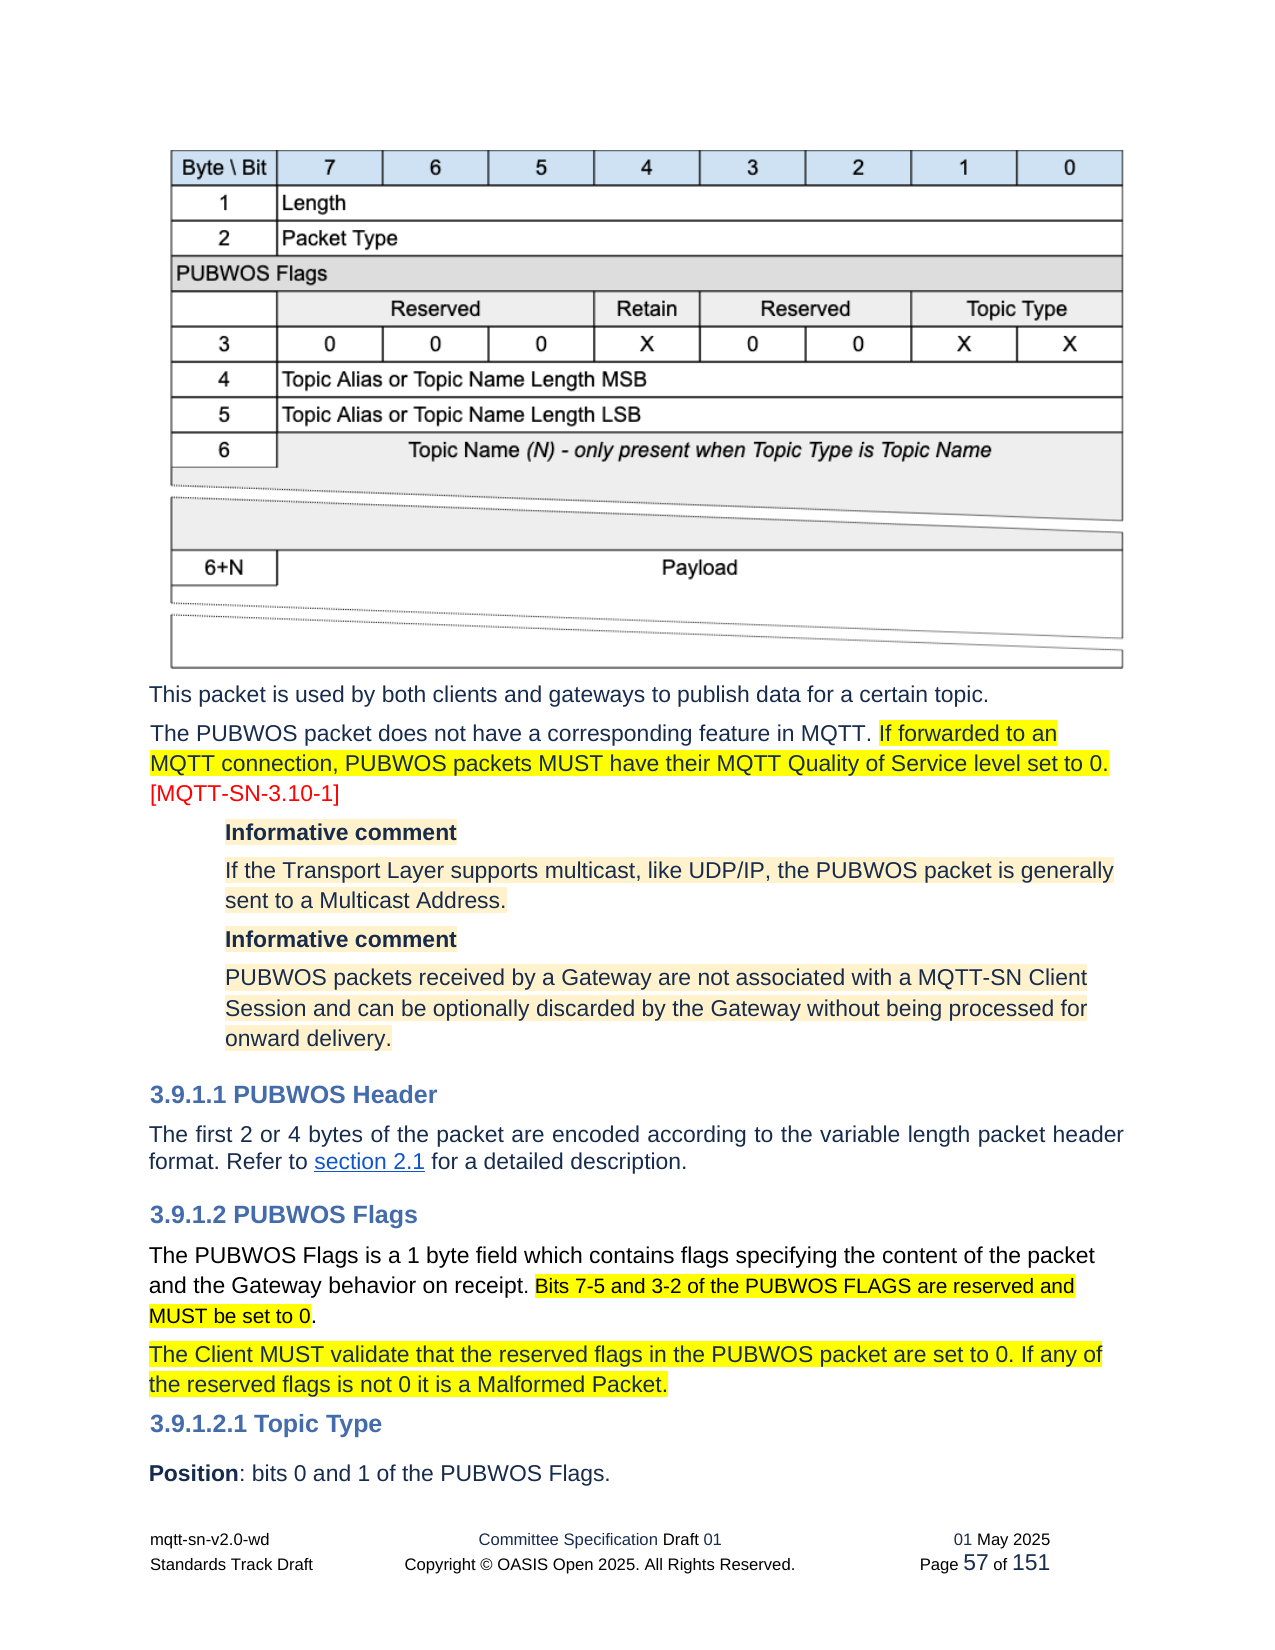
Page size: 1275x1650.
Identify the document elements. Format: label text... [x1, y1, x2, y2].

subtitle 3.9.1.2 PUBWOS Flags [150, 1200, 1124, 1229]
text The first 2 or 4 bytes of the packet are encoded according to the variable length packet header format. Refer to section 2.1 for a detailed description. [148, 1121, 1124, 1174]
text Informative comment [225, 926, 1124, 952]
text The PUBWOS Flags is a 1 byte field which contains flags specifying the content of the packet and the Gateway behavior on receipt. Bits 7-5 and 3-2 of the PUBWOS FLAGS are reserved and MUST be set to 0. [148, 1242, 1124, 1328]
subtitle 3.9.1.2.1 Topic Type [150, 1409, 1124, 1438]
subtitle 3.9.1.1 PUBWOS Header [150, 1080, 1124, 1109]
text If the Transport Layer supports multicast, like UDP/IP, the PUBWOS packet is generally sent to a Multicast Address. [225, 857, 1124, 913]
text Informative comment [225, 818, 1124, 845]
text The Client MUST validate that the reserved flags in the PUBWOS packet are set to 0. If any of the reserved flags is not 0 it is a Malformed Packet. [148, 1341, 1124, 1397]
picture [148, 150, 1124, 669]
text Position: bits 0 and 1 of the PUBWOS Flags. [148, 1460, 1124, 1486]
text PUBWOS packets received by a Gateway are not associated with a MQTT-SN Client Session and can be optionally discarded by the Gateway without being processed for onward delivery. [225, 964, 1124, 1051]
text The PUBWOS packet does not have a corresponding feature in MQTT. If forwarded to an MQTT connection, PUBWOS packets MUST have their MQTT Quality of Service level set to 0. [MQTT-SN-3.10-1] [150, 719, 1124, 806]
text This packet is used by both clients and gateways to publish data for a certain topic. [148, 681, 1124, 707]
